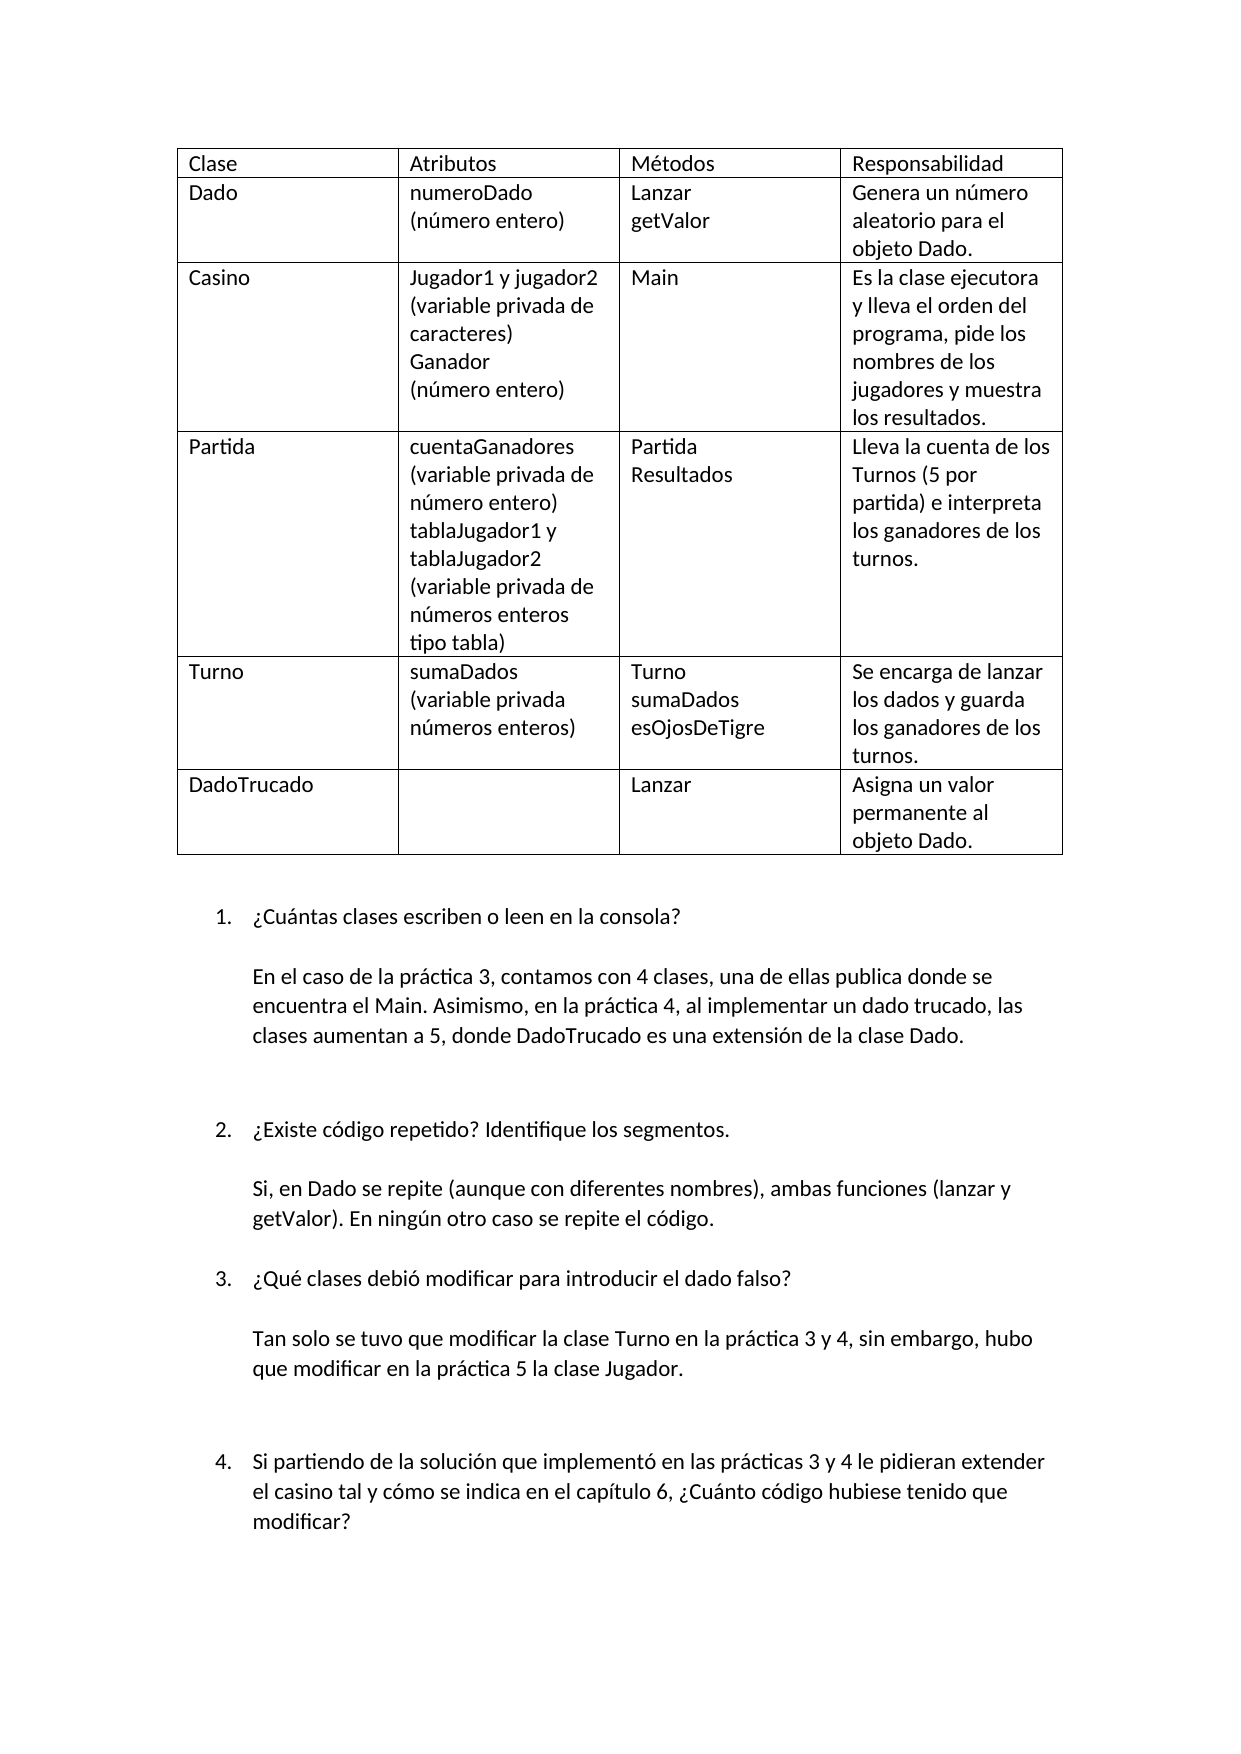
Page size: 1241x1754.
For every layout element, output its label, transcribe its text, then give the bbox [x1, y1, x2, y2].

table_header Atributos [399, 149, 619, 177]
table_cell Es la clase ejecutora y lleva el orden del programa, pide los nombres de los jugadores y muestra los resultados. [841, 263, 1062, 431]
table_cell Se encarga de lanzar los dados y guarda los ganadores de los turnos. [841, 657, 1062, 769]
table_cell Lanzar [620, 770, 840, 854]
table_cell Dado [178, 178, 398, 262]
table_cell Lleva la cuenta de los Turnos (5 por partida) e interpreta los ganadores de los turnos. [841, 432, 1062, 656]
list Si, en Dado se repite (aunque con diferentes nombres), ambas funciones (lanzar y getValor). En ningún otro caso se repite el código. [252, 1174, 1063, 1232]
table_cell Turno sumaDados esOjosDeTigre [620, 657, 840, 769]
table_cell numeroDado (número entero) [399, 178, 619, 262]
list ¿Existe código repetido? Identifique los segmentos. [215, 1115, 1063, 1143]
list Si partiendo de la solución que implementó en las prácticas 3 y 4 le pidieran extender el casino tal y cómo se indica en el capítulo 6, ¿Cuánto código hubiese tenido que modificar? [215, 1447, 1063, 1535]
table_cell Asigna un valor permanente al objeto Dado. [841, 770, 1062, 854]
table_cell cuentaGanadores (variable privada de número entero) tablaJugador1 y tablaJugador2 (variable privada de números enteros tipo tabla) [399, 432, 619, 656]
table_cell Lanzar getValor [620, 178, 840, 262]
list Tan solo se tuvo que modificar la clase Turno en la práctica 3 y 4, sin embargo, hubo que modificar en la práctica 5 la clase Jugador. [252, 1324, 1063, 1382]
table_header Responsabilidad [841, 149, 1062, 177]
table_cell DadoTrucado [178, 770, 398, 854]
table_cell Casino [178, 263, 398, 431]
list ¿Cuántas clases escriben o leen en la consola? [215, 902, 1063, 930]
table_cell Turno [178, 657, 398, 769]
table_cell sumaDados (variable privada números enteros) [399, 657, 619, 769]
table_cell [399, 770, 619, 854]
table_cell Jugador1 y jugador2 (variable privada de caracteres) Ganador (número entero) [399, 263, 619, 431]
list En el caso de la práctica 3, contamos con 4 clases, una de ellas publica donde se encuentra el Main. Asimismo, en la práctica 4, al implementar un dado trucado, las clases aumentan a 5, donde DadoTrucado es una extensión de la clase Dado. [252, 962, 1063, 1049]
table_cell Main [620, 263, 840, 431]
table_header Clase [178, 149, 398, 177]
list ¿Qué clases debió modificar para introducir el dado falso? [215, 1264, 1063, 1292]
table_header Métodos [620, 149, 840, 177]
table_cell Genera un número aleatorio para el objeto Dado. [841, 178, 1062, 262]
table_cell Partida [178, 432, 398, 656]
table_cell Partida Resultados [620, 432, 840, 656]
